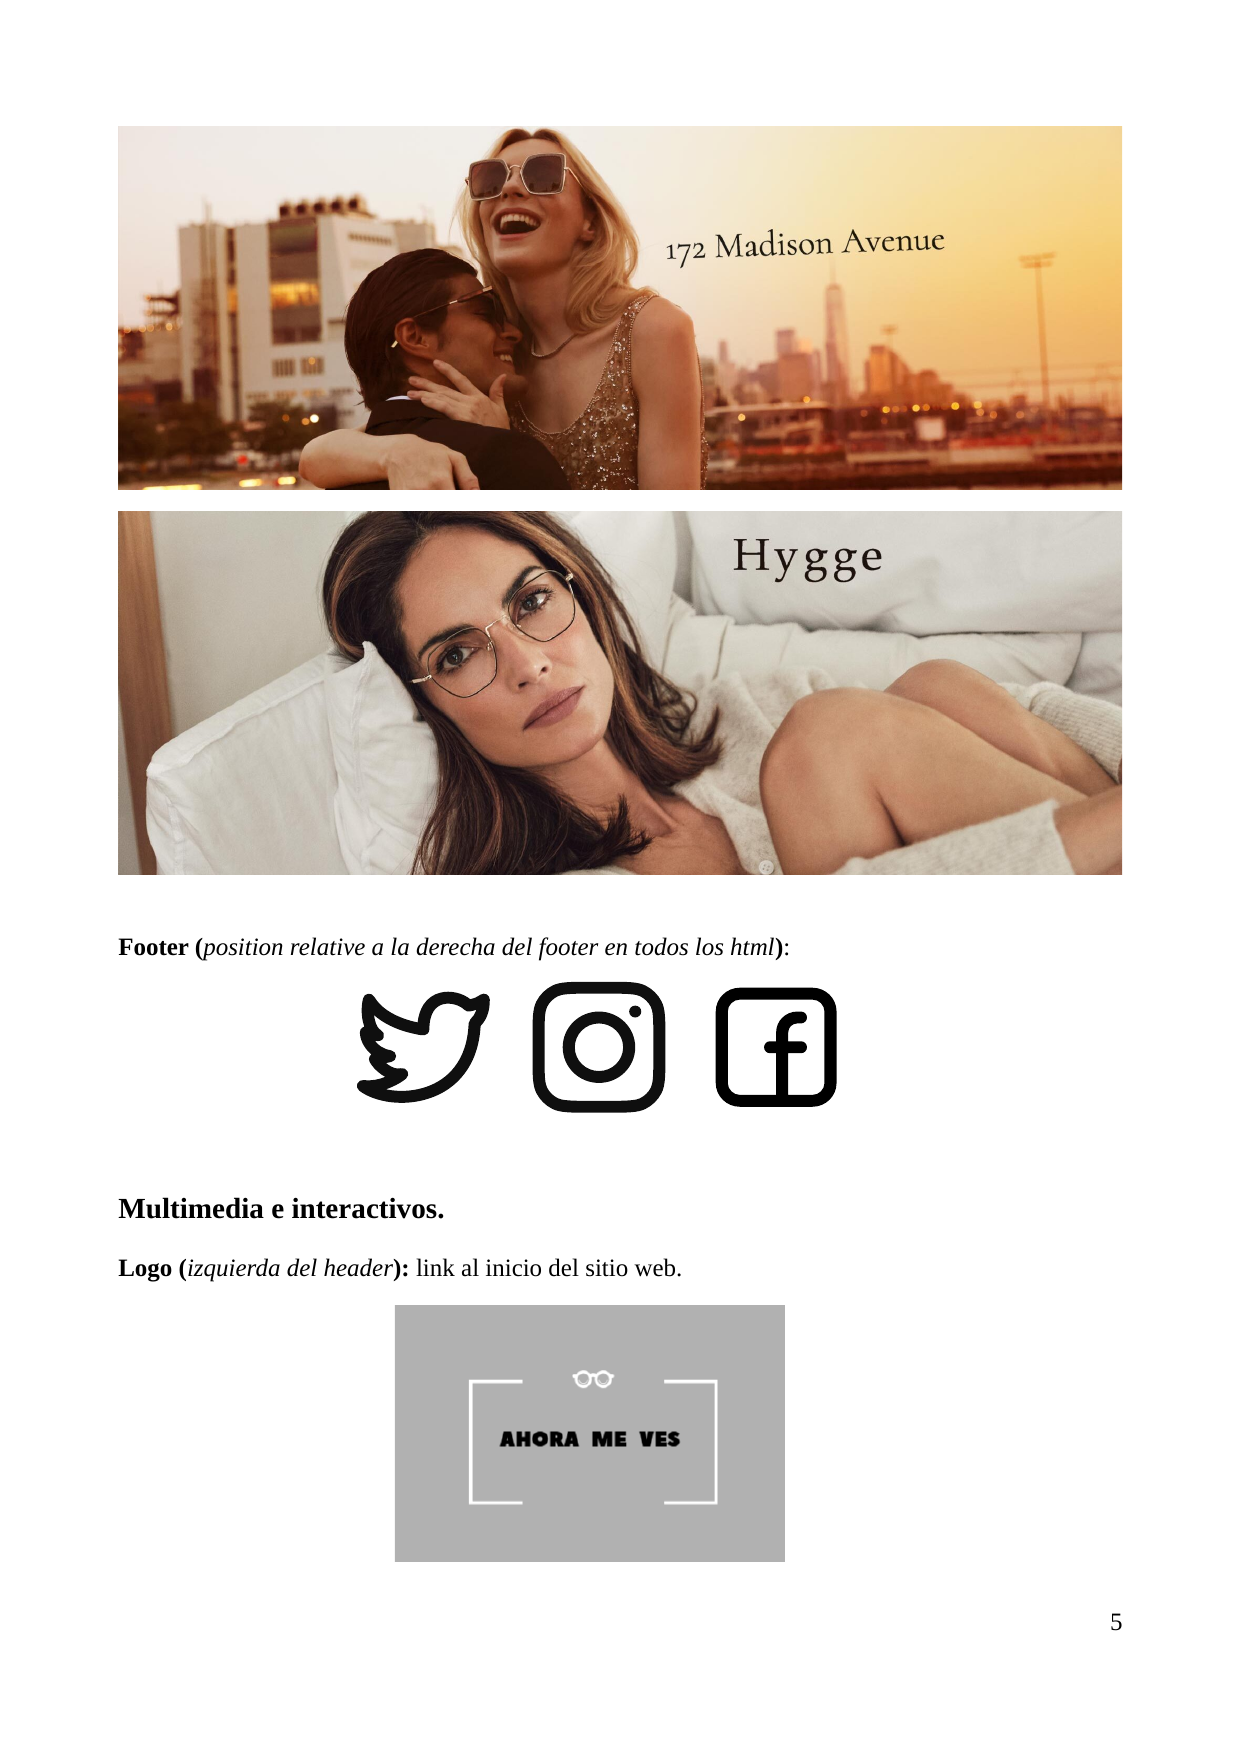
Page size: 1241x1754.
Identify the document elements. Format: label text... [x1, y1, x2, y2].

picture [394, 1305, 785, 1562]
text Logo (izquierda del header): link al inicio del sitio web. [118, 1253, 1122, 1282]
text Footer (position relative a la derecha del footer en todos los html): [118, 932, 1122, 961]
picture [118, 126, 1123, 490]
text Multimedia e interactivos. [118, 1191, 1122, 1225]
picture [118, 511, 1123, 875]
